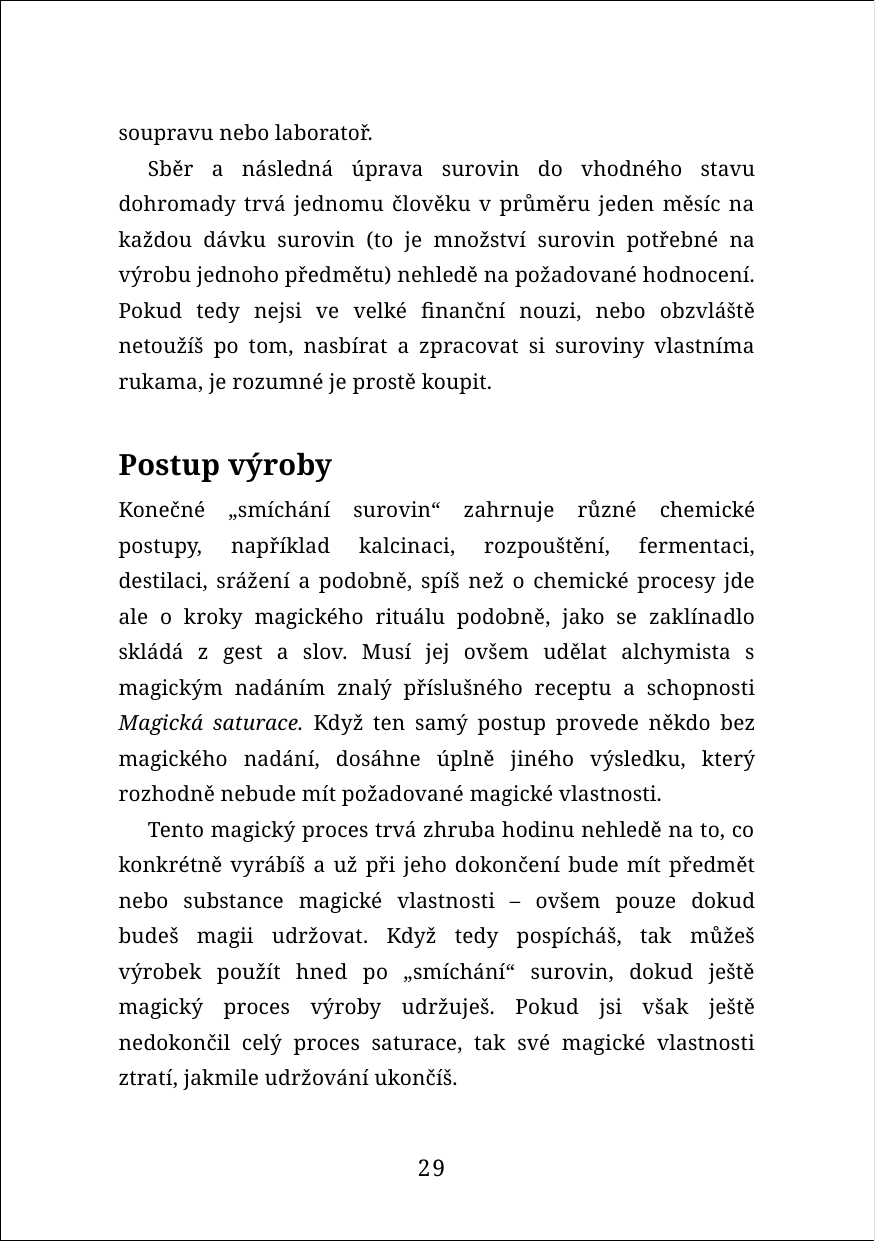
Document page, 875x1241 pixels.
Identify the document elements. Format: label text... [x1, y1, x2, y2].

text soupravu nebo laboratoř. Sběr a následná úprava surovin do vhodného stavu dohromady trvá jednomu člověku v průměru jeden měsíc na každou dávku surovin (to je množství surovin potřebné na výrobu jednoho předmětu) nehledě na požadované hodnocení. Pokud tedy nejsi ve velké finanční nouzi, nebo obzvláště netoužíš po tom, nasbírat a zpracovat si suroviny vlastníma rukama, je rozumné je prostě koupit. [118, 118, 756, 395]
text Konečné „smíchání surovin“ zahrnuje různé chemické postupy, například kalcinaci, rozpouštění, fermentaci, destilaci, srážení a podobně, spíš než o chemické procesy jde ale o kroky magického rituálu podobně, jako se zaklínadlo skládá z gest a slov. Musí jej ovšem udělat alchymista s magickým nadáním znalý příslušného receptu a schopnosti Magická saturace. Když ten samý postup provede někdo bez magického nadání, dosáhne úplně jiného výsledku, který rozhodně nebude mít požadované magické vlastnosti. Tento magický proces trvá zhruba hodinu nehledě na to, co konkrétně vyrábíš a už při jeho dokončení bude mít předmět nebo substance magické vlastnosti – ovšem pouze dokud budeš magii udržovat. Když tedy pospícháš, tak můžeš výrobek použít hned po „smíchání“ surovin, dokud ještě magický proces výroby udržuješ. Pokud jsi však ještě nedokončil celý proces saturace, tak své magické vlastnosti ztratí, jakmile udržování ukončíš. [118, 495, 756, 1092]
subtitle Postup výroby [118, 444, 756, 483]
